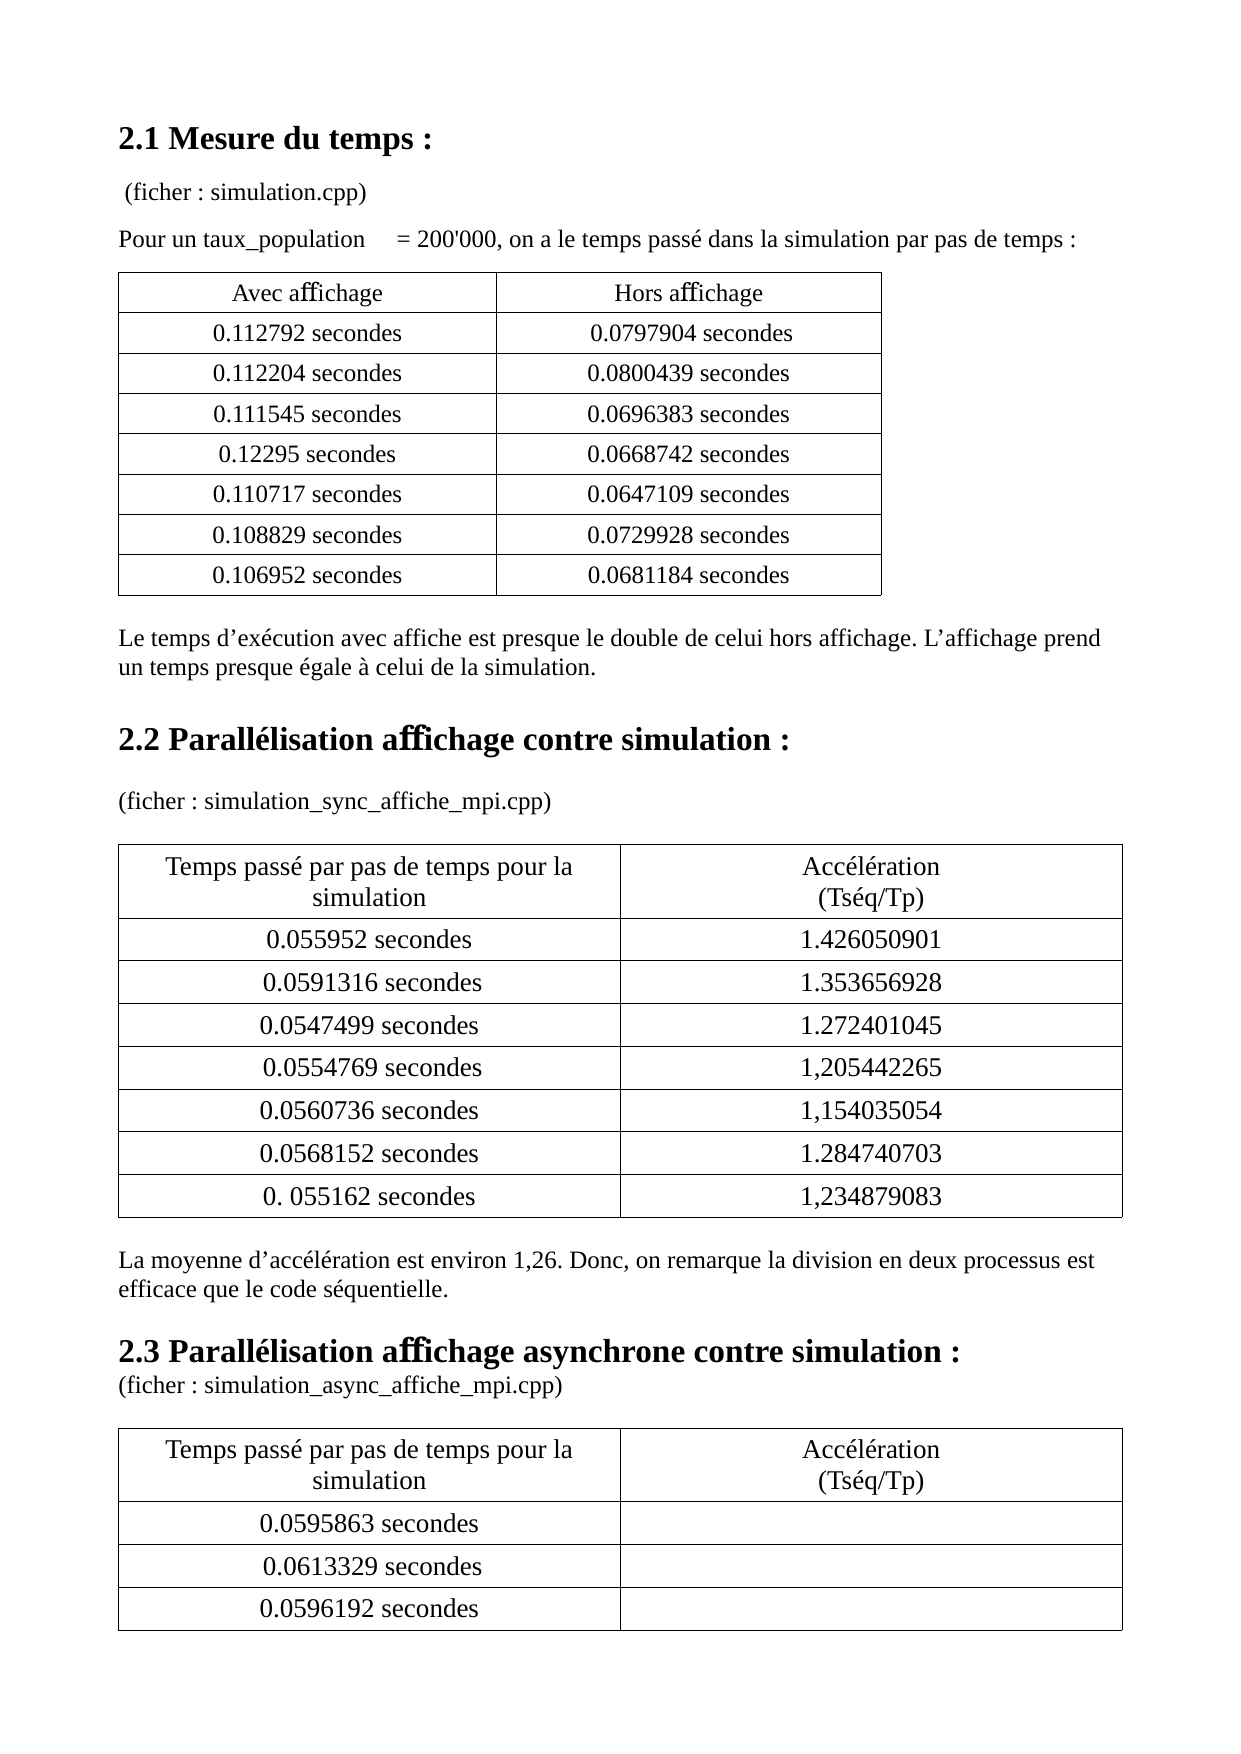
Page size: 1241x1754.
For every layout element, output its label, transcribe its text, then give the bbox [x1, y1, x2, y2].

table_cell 0.0800439 secondes [497, 354, 881, 393]
table_cell 0.12295 secondes [119, 434, 496, 473]
table_cell 0.110717 secondes [119, 475, 496, 514]
table_header Temps passé par pas de temps pour la simulation [119, 845, 620, 918]
table_cell [621, 1545, 1122, 1587]
table_cell 0.0668742 secondes [497, 434, 881, 473]
table_cell 0.112204 secondes [119, 354, 496, 393]
table_cell 0.0591316 secondes [119, 961, 620, 1003]
table_header Temps passé par pas de temps pour la simulation [119, 1429, 620, 1501]
table_cell 1.353656928 [621, 961, 1122, 1003]
table_cell 0.055952 secondes [119, 919, 620, 960]
table_header Avec aﬀichage [119, 273, 496, 312]
table_cell 0.0596192 secondes [119, 1588, 620, 1629]
text Pour un taux_population = 200'000, on a le temps passé dans la simulation par pas de temps : [118, 224, 1122, 253]
table_cell 0.106952 secondes [119, 555, 496, 594]
table_cell 0.0554769 secondes [119, 1047, 620, 1088]
text 2.3 Parallélisation aﬀichage asynchrone contre simulation : [118, 1332, 1122, 1370]
table_header Accélération (Tséq/Tp) [621, 845, 1122, 918]
text 2.2 Parallélisation aﬀichage contre simulation : [118, 719, 1122, 757]
table_cell 1,205442265 [621, 1047, 1122, 1088]
table_header Accélération (Tséq/Tp) [621, 1429, 1122, 1501]
table_cell 1,154035054 [621, 1090, 1122, 1131]
table_cell 0.0647109 secondes [497, 475, 881, 514]
text La moyenne d’accélération est environ 1,26. Donc, on remarque la division en deux processus est efficace que le code séquentielle. [118, 1245, 1122, 1303]
table_cell 0.0729928 secondes [497, 515, 881, 554]
table_cell 0.0797904 secondes [497, 313, 881, 353]
table_cell 0.0595863 secondes [119, 1502, 620, 1544]
text (ficher : simulation.cpp) [118, 177, 1122, 206]
text 2.1 Mesure du temps : [118, 118, 1122, 156]
table_cell 0.0568152 secondes [119, 1132, 620, 1174]
table_cell 0.0547499 secondes [119, 1004, 620, 1046]
table_cell 1.284740703 [621, 1132, 1122, 1174]
table_cell 0.111545 secondes [119, 394, 496, 433]
text (ficher : simulation_async_affiche_mpi.cpp) [118, 1370, 1122, 1399]
table_cell 0. 055162 secondes [119, 1175, 620, 1217]
table_cell 0.112792 secondes [119, 313, 496, 353]
table_cell [621, 1588, 1122, 1629]
text (ficher : simulation_sync_affiche_mpi.cpp) [118, 786, 1122, 815]
table_cell 0.108829 secondes [119, 515, 496, 554]
table_cell 0.0681184 secondes [497, 555, 881, 594]
table_cell 1.426050901 [621, 919, 1122, 960]
table_cell 0.0696383 secondes [497, 394, 881, 433]
table_header Hors aﬀichage [497, 273, 881, 312]
table_cell 1,234879083 [621, 1175, 1122, 1217]
table_cell 0.0560736 secondes [119, 1090, 620, 1131]
table_cell [621, 1502, 1122, 1544]
text Le temps d’exécution avec affiche est presque le double de celui hors affichage. L’affichage prend un temps presque égale à celui de la simulation. [118, 623, 1122, 681]
table_cell 0.0613329 secondes [119, 1545, 620, 1587]
table_cell 1.272401045 [621, 1004, 1122, 1046]
